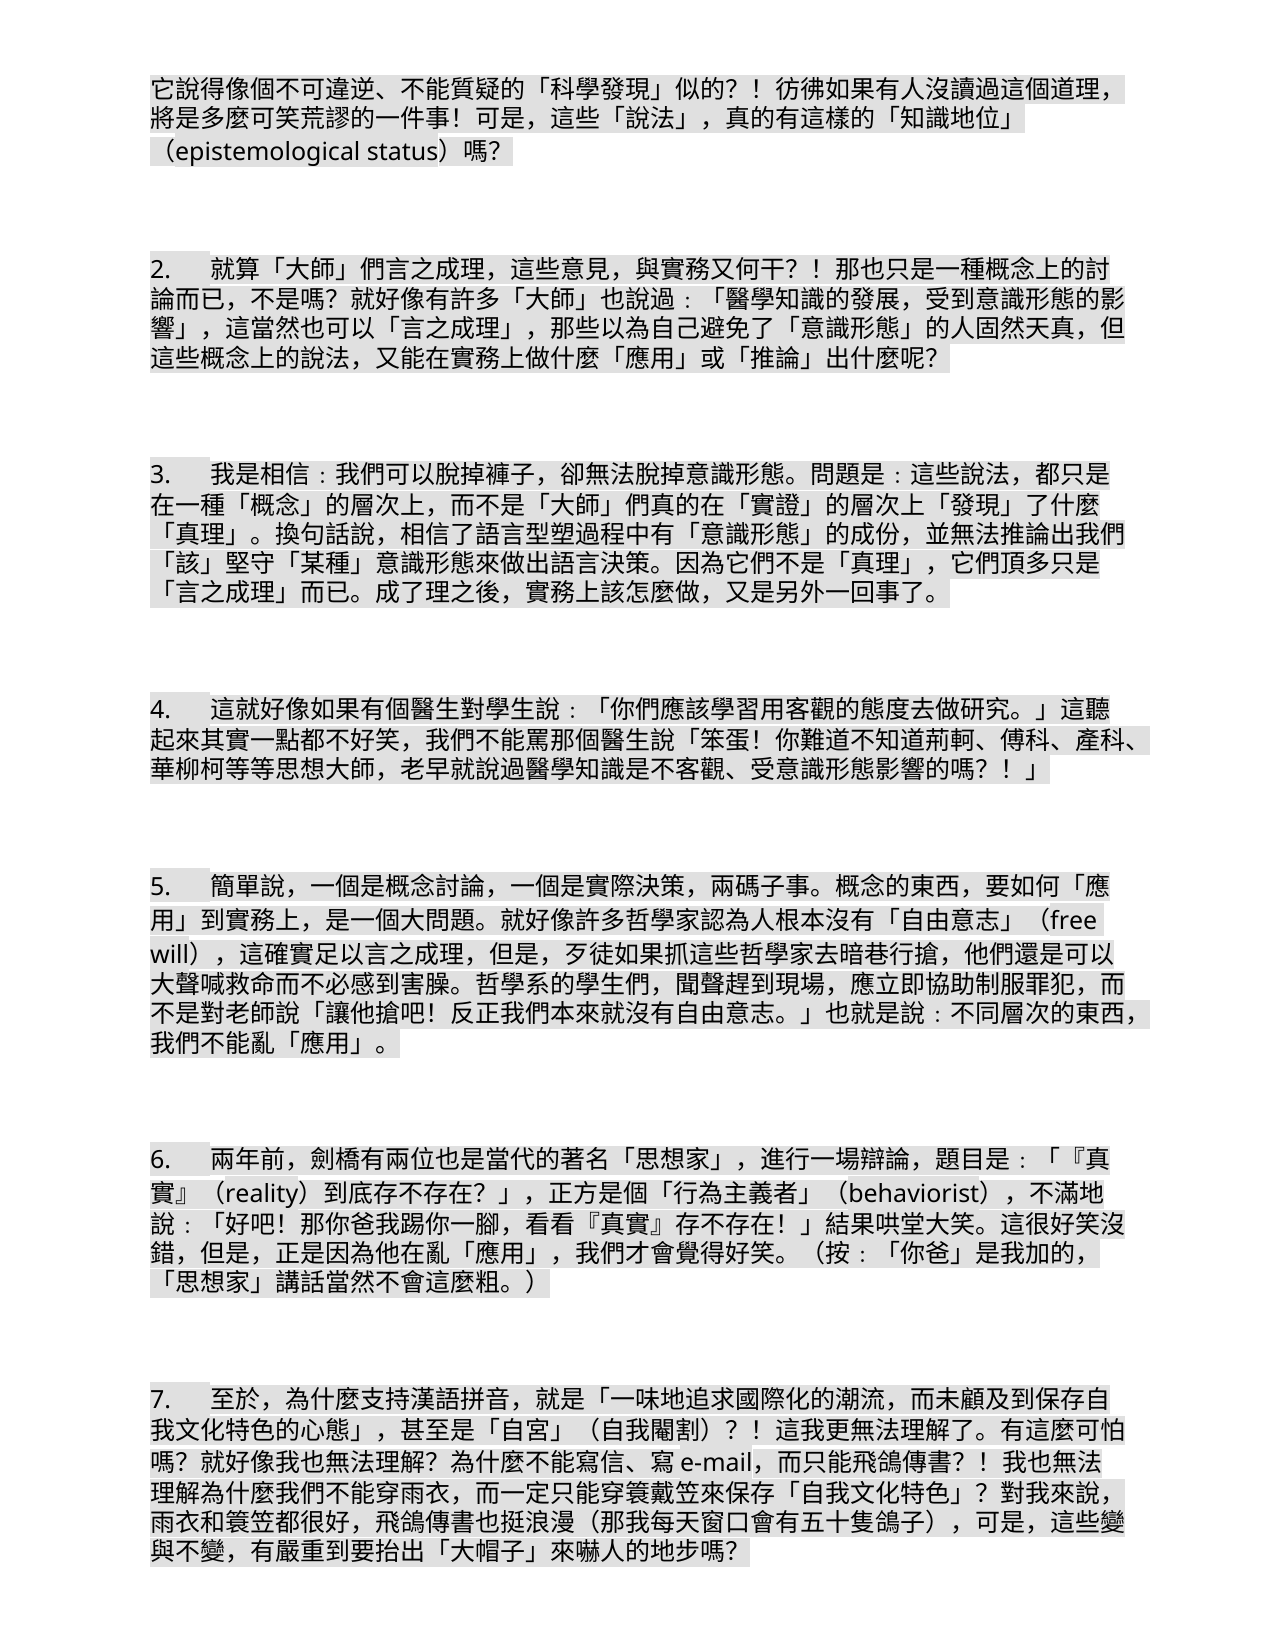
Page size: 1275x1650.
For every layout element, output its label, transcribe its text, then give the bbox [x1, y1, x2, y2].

text 5. 簡單說，一個是概念討論，一個是實際決策，兩碼子事。概念的東西，要如何「應用」到實務上，是一個大問題。就好像許多哲學家認為人根本沒有「自由意志」（free will），這確實足以言之成理，但是，歹徒如果抓這些哲學家去暗巷行搶，他們還是可以大聲喊救命而不必感到害臊。哲學系的學生們，聞聲趕到現場，應立即協助制服罪犯，而不是對老師說「讓他搶吧！反正我們本來就沒有自由意志。」也就是說﹕不同層次的東西，我們不能亂「應用」。 [150, 868, 1125, 1058]
text 2. 就算「大師」們言之成理，這些意見，與實務又何干？！那也只是一種概念上的討論而已，不是嗎？就好像有許多「大師」也說過﹕「醫學知識的發展，受到意識形態的影響」，這當然也可以「言之成理」，那些以為自己避免了「意識形態」的人固然天真，但這些概念上的說法，又能在實務上做什麼「應用」或「推論」出什麼呢？ [150, 251, 1125, 373]
text 7. 至於，為什麼支持漢語拼音，就是「一味地追求國際化的潮流，而未顧及到保存自我文化特色的心態」，甚至是「自宮」（自我閹割）？！這我更無法理解了。有這麼可怕嗎？就好像我也無法理解？為什麼不能寫信、寫e-mail，而只能飛鴿傳書？！我也無法理解為什麼我們不能穿雨衣，而一定只能穿簑戴笠來保存「自我文化特色」？對我來說，雨衣和簑笠都很好，飛鴿傳書也挺浪漫（那我每天窗口會有五十隻鴿子），可是，這些變與不變，有嚴重到要抬出「大帽子」來嚇人的地步嗎？ [150, 1382, 1125, 1567]
text 6. 兩年前，劍橋有兩位也是當代的著名「思想家」，進行一場辯論，題目是﹕「『真實』（reality）到底存不存在？」，正方是個「行為主義者」（behaviorist），不滿地說﹕「好吧！那你爸我踢你一腳，看看『真實』存不存在！」結果哄堂大笑。這很好笑沒錯，但是，正是因為他在亂「應用」，我們才會覺得好笑。（按﹕「你爸」是我加的，「思想家」講話當然不會這麼粗。） [150, 1142, 1125, 1298]
text 它說得像個不可違逆、不能質疑的「科學發現」似的？！彷彿如果有人沒讀過這個道理，將是多麼可笑荒謬的一件事！可是，這些「說法」，真的有這樣的「知識地位」（epistemological status）嗎？ [150, 75, 1125, 167]
text 3. 我是相信﹕我們可以脫掉褲子，卻無法脫掉意識形態。問題是﹕這些說法，都只是在一種「概念」的層次上，而不是「大師」們真的在「實證」的層次上「發現」了什麼「真理」。換句話說，相信了語言型塑過程中有「意識形態」的成份，並無法推論出我們「該」堅守「某種」意識形態來做出語言決策。因為它們不是「真理」，它們頂多只是「言之成理」而已。成了理之後，實務上該怎麼做，又是另外一回事了。 [150, 457, 1125, 608]
text 4. 這就好像如果有個醫生對學生說﹕「你們應該學習用客觀的態度去做研究。」這聽起來其實一點都不好笑，我們不能罵那個醫生說「笨蛋！你難道不知道荊軻、傅科、產科、華柳柯等等思想大師，老早就說過醫學知識是不客觀、受意識形態影響的嗎？！」 [150, 692, 1125, 784]
